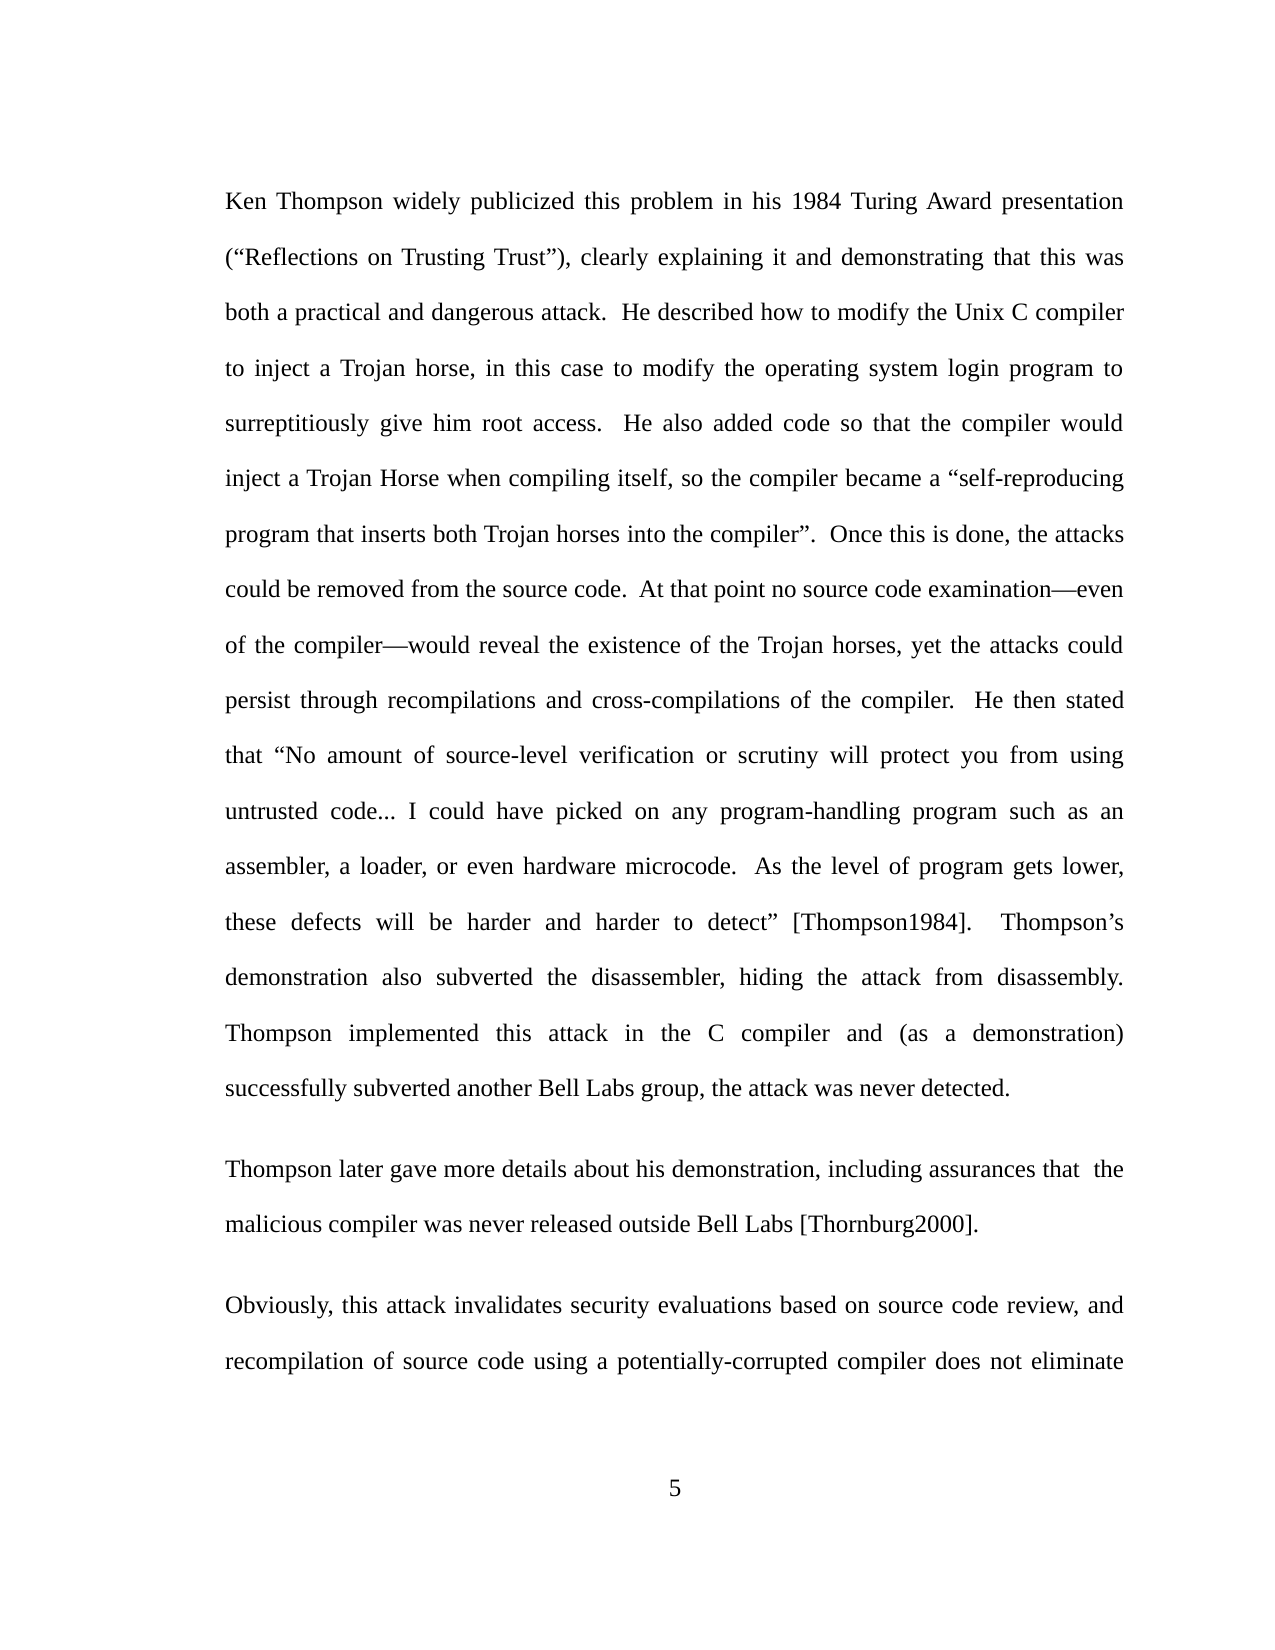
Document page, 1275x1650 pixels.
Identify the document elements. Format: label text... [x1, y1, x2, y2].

text Obviously, this attack invalidates security evaluations based on source code review, and recompilation of source code using a potentially-corrupted compiler does not eliminate [225, 1291, 1125, 1374]
text Ken Thompson widely publicized this problem in his 1984 Turing Award presentation (“Reflections on Trusting Trust”), clearly explaining it and demonstrating that this was both a practical and dangerous attack. He described how to modify the Unix C compiler to inject a Trojan horse, in this case to modify the operating system login program to surreptitiously give him root access. He also added code so that the compiler would inject a Trojan Horse when compiling itself, so the compiler became a “self-reproducing program that inserts both Trojan horses into the compiler”. Once this is done, the attacks could be removed from the source code. At that point no source code examination—even of the compiler—would reveal the existence of the Trojan horses, yet the attacks could persist through recompilations and cross-compilations of the compiler. He then stated that “No amount of source-level verification or scrutiny will protect you from using untrusted code... I could have picked on any program-handling program such as an assembler, a loader, or even hardware microcode. As the level of program gets lower, these defects will be harder and harder to detect” [Thompson1984]. Thompson’s demonstration also subverted the disassembler, hiding the attack from disassembly. Thompson implemented this attack in the C compiler and (as a demonstration) successfully subverted another Bell Labs group, the attack was never detected. [225, 187, 1125, 1102]
text Thompson later gave more details about his demonstration, including assurances that the malicious compiler was never released outside Bell Labs [Thornburg2000]. [225, 1155, 1125, 1238]
